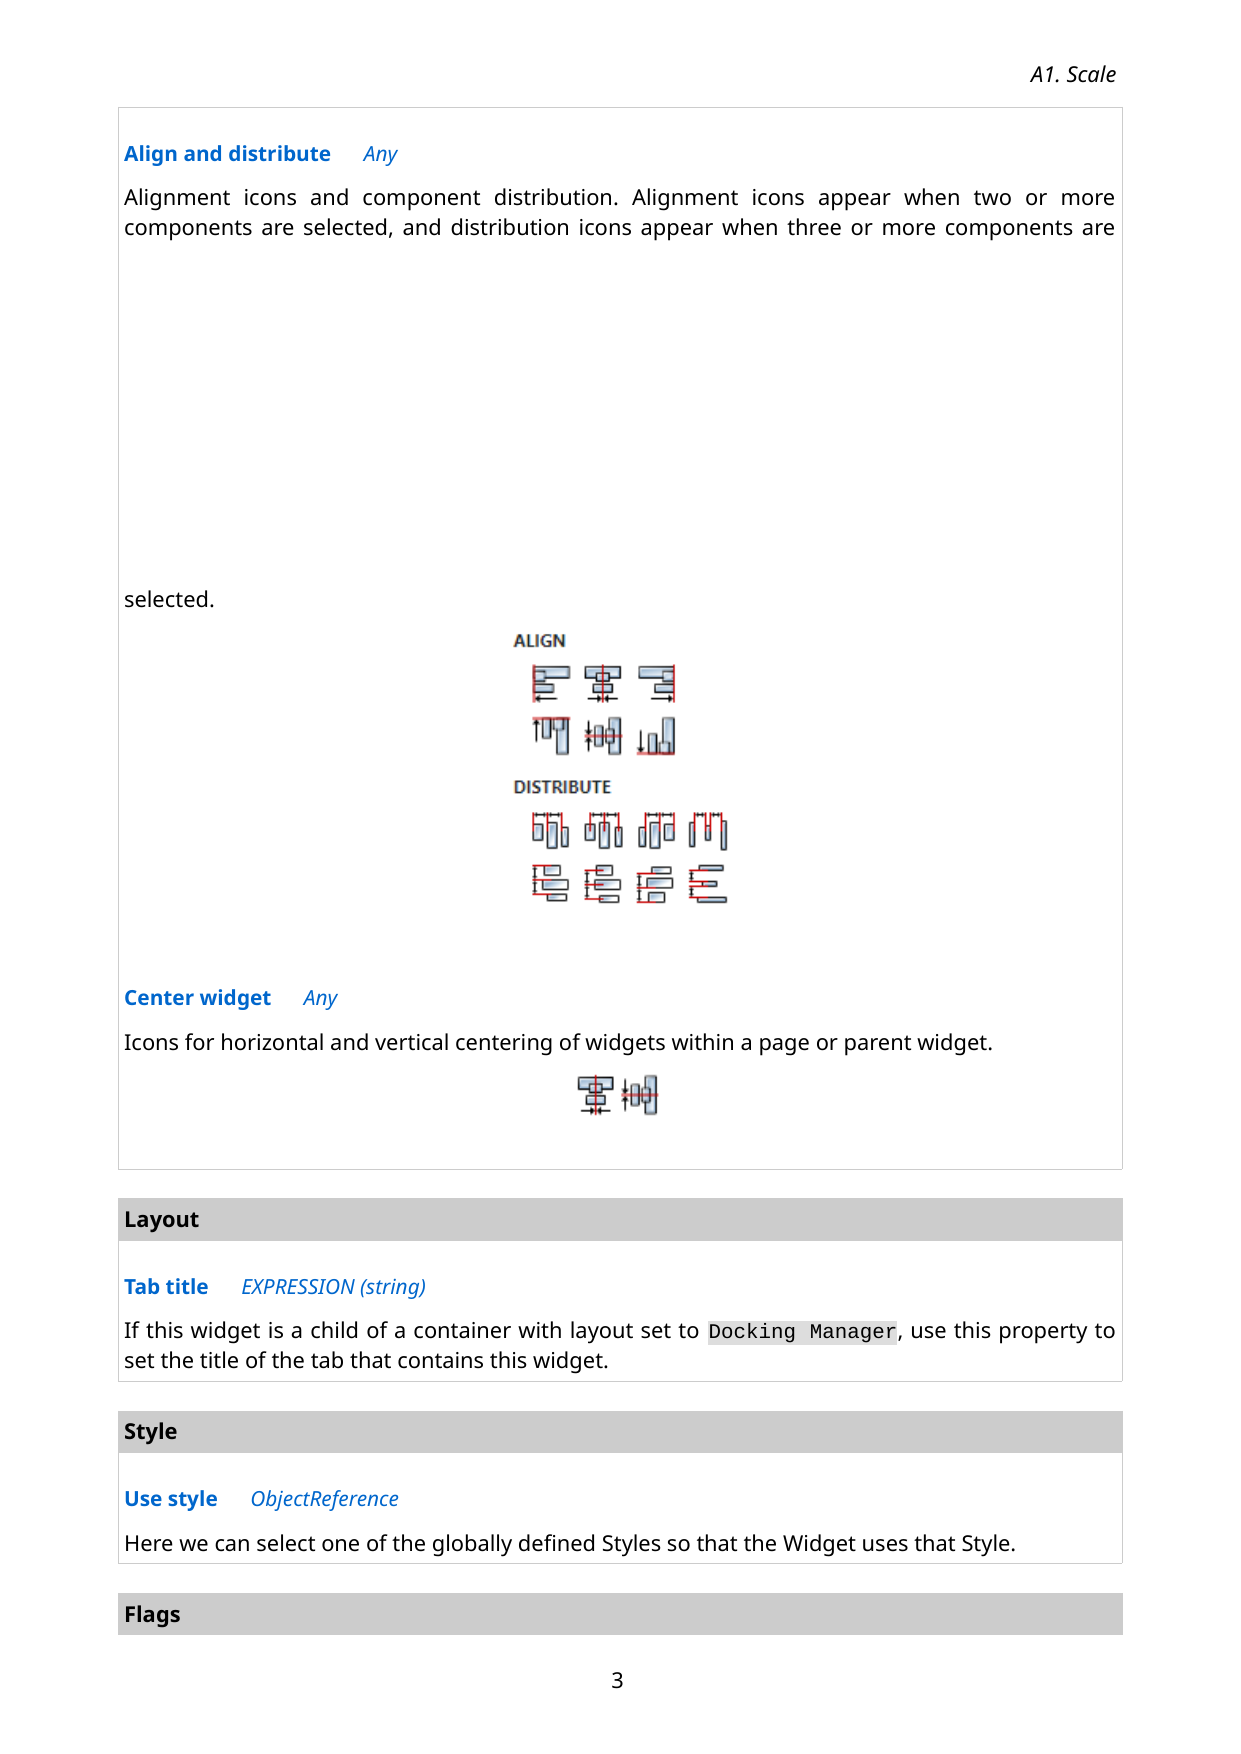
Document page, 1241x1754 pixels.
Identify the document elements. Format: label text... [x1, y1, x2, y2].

table_cell Use style ObjectReference Here we can select one of the globally defined Styles so that the Widget uses that Style. [119, 1453, 1122, 1563]
picture [572, 1068, 668, 1122]
table_cell Align and distribute Any Alignment icons and component distribution. Alignment icons appear when two or more components are selected, and distribution icons appear when three or more components are selected. Center widget Any Icons for horizontal and vertical centering of widgets within a page or parent widget. [119, 108, 1122, 1168]
table_header Style [119, 1412, 1122, 1452]
table_cell Tab title EXPRESSION (string) If this widget is a child of a container with layout set to Docking Manager, use this property to set the title of the tab that contains this widget. [119, 1241, 1122, 1381]
picture [490, 625, 750, 916]
table_header Flags [119, 1594, 1122, 1634]
table_header Layout [119, 1199, 1122, 1240]
